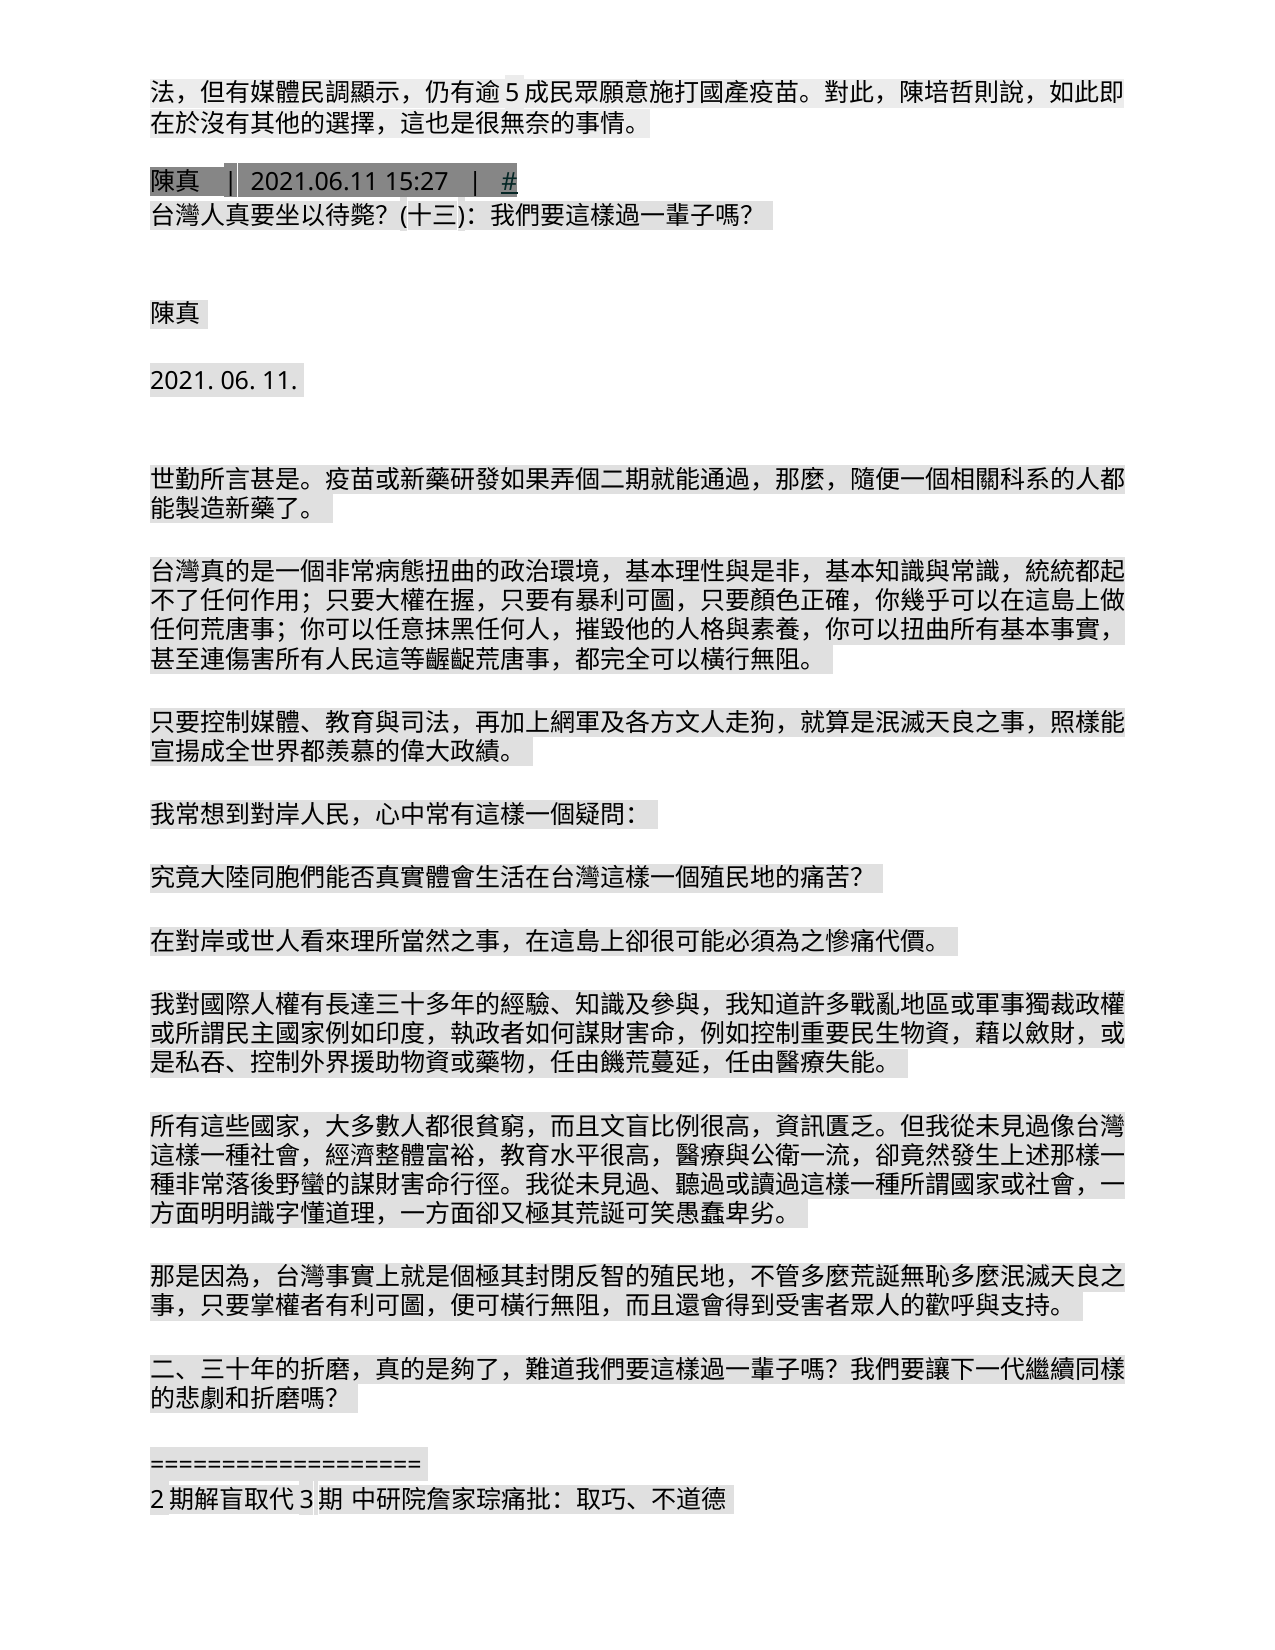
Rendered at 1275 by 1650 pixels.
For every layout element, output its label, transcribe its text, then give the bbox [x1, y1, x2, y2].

text 台灣人真要坐以待斃？(十三)：我們要這樣過一輩子嗎？ 陳真 2021. 06. 11. 世勤所言甚是。疫苗或新藥研發如果弄個二期就能通過，那麼，隨便一個相關科系的人都能製造新藥了。 台灣真的是一個非常病態扭曲的政治環境，基本理性與是非，基本知識與常識，統統都起不了任何作用；只要大權在握，只要有暴利可圖，只要顏色正確，你幾乎可以在這島上做任何荒唐事；你可以任意抹黑任何人，摧毀他的人格與素養，你可以扭曲所有基本事實，甚至連傷害所有人民這等齷齪荒唐事，都完全可以橫行無阻。 只要控制媒體、教育與司法，再加上網軍及各方文人走狗，就算是泯滅天良之事，照樣能宣揚成全世界都羨慕的偉大政績。 我常想到對岸人民，心中常有這樣一個疑問： 究竟大陸同胞們能否真實體會生活在台灣這樣一個殖民地的痛苦？ 在對岸或世人看來理所當然之事，在這島上卻很可能必須為之慘痛代價。 我對國際人權有長達三十多年的經驗、知識及參與，我知道許多戰亂地區或軍事獨裁政權或所謂民主國家例如印度，執政者如何謀財害命，例如控制重要民生物資，藉以斂財，或是私吞、控制外界援助物資或藥物，任由饑荒蔓延，任由醫療失能。 所有這些國家，大多數人都很貧窮，而且文盲比例很高，資訊匱乏。但我從未見過像台灣這樣一種社會，經濟整體富裕，教育水平很高，醫療與公衛一流，卻竟然發生上述那樣一種非常落後野蠻的謀財害命行徑。我從未見過、聽過或讀過這樣一種所謂國家或社會，一方面明明識字懂道理，一方面卻又極其荒誕可笑愚蠢卑劣。 那是因為，台灣事實上就是個極其封閉反智的殖民地，不管多麼荒誕無恥多麼泯滅天良之事，只要掌權者有利可圖，便可橫行無阻，而且還會得到受害者眾人的歡呼與支持。 二、三十年的折磨，真的是夠了，難道我們要這樣過一輩子嗎？我們要讓下一代繼續同樣的悲劇和折磨嗎？ =================== 2期解盲取代3期 中研院詹家琮痛批：取巧、不道德 毅傳媒2021. 06. 11. 高端疫苗宣布第2期臨床實驗解盲成功，中研院基因體研究中心研究技師詹家琮今日稍早稱，他不認同不科學的「國產新冠疫苗2期臨床試驗解盲」。 詹家琮負責中研院P3實驗室，更是抗SARS英雄。他認為，2期解盲應該加入英國株變種病株，或是印度變種病毒株的實驗數據。 對於食藥署與高端疫苗都主張「免疫橋接」，詹家琮提出兩大質疑。首先，抗體中和效力試驗，不足以取代3期臨床試驗。因為人體對抗病毒不是只有靠著抗體一項，還有T細胞、巨噬細胞、自然殺手細胞（Natural killer, NK）等，以及其他非記憶性的細胞與激素反應。 詹家琮強調，這些反應是單純的血清中和效力試驗看不到的，只有進入臨床3期試驗，藉由受試者身體的反應才能夠觀察到。 其次，抗體中和力試驗是一個非常單純的設計，只有血清、病毒、一種細胞及培養液，人體內有許許多多種類的細胞可以參與抑制病毒的活動。 因此，詹家琮主張，2期臨床試驗是不足夠的，至少要進入臨床3期並完成中期的試驗，我們要看的應該是人體的整體表現，不只是簡單的中和性抗體的效價。 「現在台灣以及世界上流行的是什麼病毒株？哪裡還會有原始的武漢病毒株呢？」詹家琮要求，解盲的血清中和效力試驗，要加入英國變種病毒株甚或是印度變種病毒株的實驗數據，否則數據就會失真而不可信。 詹家琮更痛批，2期解盲只會有武漢病毒株的數據，這是非常取巧非常不專業更是不道德的作為。 [150, 197, 1125, 1549]
text 法，但有媒體民調顯示，仍有逾5成民眾願意施打國產疫苗。對此，陳培哲則說，如此即在於沒有其他的選擇，這也是很無奈的事情。 [150, 75, 1125, 138]
text 陳真 | 2021.06.11 15:27 | # [150, 163, 1125, 197]
